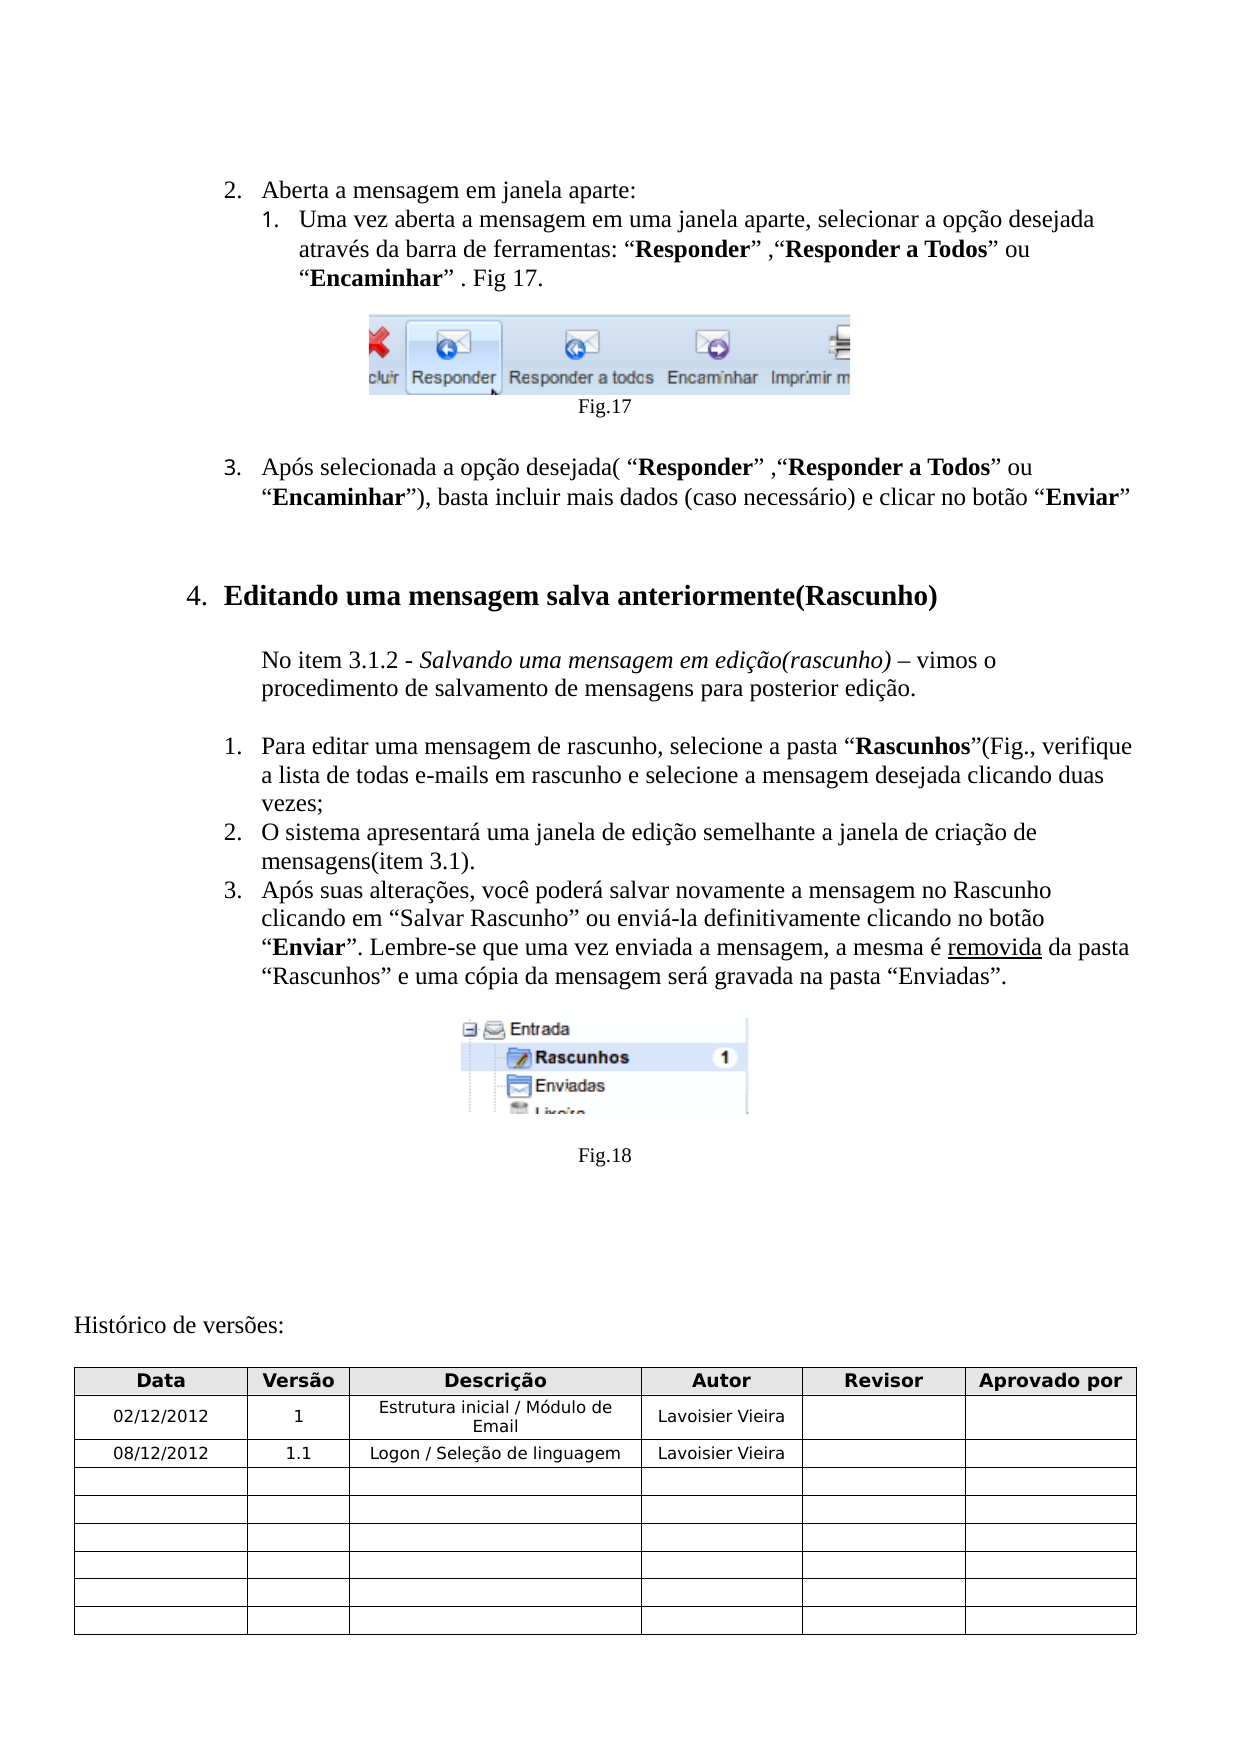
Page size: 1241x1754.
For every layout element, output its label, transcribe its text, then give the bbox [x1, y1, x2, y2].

table_cell [75, 1579, 247, 1606]
table_cell [248, 1524, 349, 1551]
table_cell [642, 1607, 802, 1634]
text Fig.18 [73, 1142, 1136, 1167]
list Após selecionada a opção desejada( “Responder” ,“Responder a Todos” ou “Encaminhar”), basta incluir mais dados (caso necessário) e clicar no botão “Enviar” [223, 452, 1136, 511]
table_cell [966, 1396, 1136, 1439]
table_cell [803, 1552, 965, 1578]
table_cell [350, 1607, 641, 1634]
list Uma vez aberta a mensagem em uma janela aparte, selecionar a opção desejada através da barra de ferramentas: “Responder” ,“Responder a Todos” ou “Encaminhar” . Fig 17. [261, 204, 1136, 292]
table_cell [966, 1496, 1136, 1523]
picture [461, 1018, 749, 1114]
list Para editar uma mensagem de rascunho, selecione a pasta “Rascunhos”(Fig., verifique a lista de todas e-mails em rascunho e selecione a mensagem desejada clicando duas vezes; [223, 731, 1136, 817]
table_cell [350, 1579, 641, 1606]
table_cell [803, 1607, 965, 1634]
table_header Autor [642, 1368, 802, 1394]
table_cell [966, 1579, 1136, 1606]
table_cell [75, 1524, 247, 1551]
table_cell [248, 1552, 349, 1578]
table_cell [966, 1468, 1136, 1495]
table_cell [350, 1468, 641, 1495]
table_cell [642, 1552, 802, 1578]
table_cell [75, 1468, 247, 1495]
list Aberta a mensagem em janela aparte: [223, 176, 1136, 204]
table_cell [803, 1579, 965, 1606]
table_cell [350, 1552, 641, 1578]
table_cell [803, 1396, 965, 1439]
picture [368, 314, 851, 395]
table_cell [642, 1468, 802, 1495]
table_cell Logon / Seleção de linguagem [350, 1440, 641, 1467]
table_cell [966, 1552, 1136, 1578]
table_cell [248, 1468, 349, 1495]
table_cell [75, 1552, 247, 1578]
table_cell Lavoisier Vieira [642, 1396, 802, 1439]
list O sistema apresentará uma janela de edição semelhante a janela de criação de mensagens(item 3.1). [223, 817, 1136, 875]
table_header Aprovado por [966, 1368, 1136, 1394]
table_header Descrição [350, 1368, 641, 1394]
table_cell [350, 1496, 641, 1523]
text Fig.17 [73, 292, 1136, 418]
table_cell 1 [248, 1396, 349, 1439]
table_cell [248, 1496, 349, 1523]
table_header Versão [248, 1368, 349, 1394]
table_cell [642, 1524, 802, 1551]
table_cell [803, 1468, 965, 1495]
table_cell [803, 1524, 965, 1551]
table_cell [642, 1496, 802, 1523]
list Após suas alterações, você poderá salvar novamente a mensagem no Rascunho clicando em “Salvar Rascunho” ou enviá-la definitivamente clicando no botão “Enviar”. Lembre-se que uma vez enviada a mensagem, a mesma é removida da pasta “Rascunhos” e uma cópia da mensagem será gravada na pasta “Enviadas”. [223, 875, 1136, 990]
table_cell 02/12/2012 [75, 1396, 247, 1439]
table_cell [350, 1524, 641, 1551]
table_cell [248, 1579, 349, 1606]
table_cell Estrutura inicial / Módulo de Email [350, 1396, 641, 1439]
list No item 3.1.2 - Salvando uma mensagem em edição(rascunho) – vimos o procedimento de salvamento de mensagens para posterior edição. [223, 645, 1136, 702]
table_cell [248, 1607, 349, 1634]
table_header Data [75, 1368, 247, 1394]
table_cell [642, 1579, 802, 1606]
table_cell [75, 1496, 247, 1523]
table_cell [803, 1496, 965, 1523]
table_cell Lavoisier Vieira [642, 1440, 802, 1467]
table_header Revisor [803, 1368, 965, 1394]
table_cell [966, 1524, 1136, 1551]
table_cell 1.1 [248, 1440, 349, 1467]
list Editando uma mensagem salva anteriormente(Rascunho) [186, 578, 1136, 611]
table_cell [966, 1440, 1136, 1467]
table_cell 08/12/2012 [75, 1440, 247, 1467]
table_cell [803, 1440, 965, 1467]
table_cell [966, 1607, 1136, 1634]
table_cell [75, 1607, 247, 1634]
text Histórico de versões: [73, 1310, 1136, 1339]
